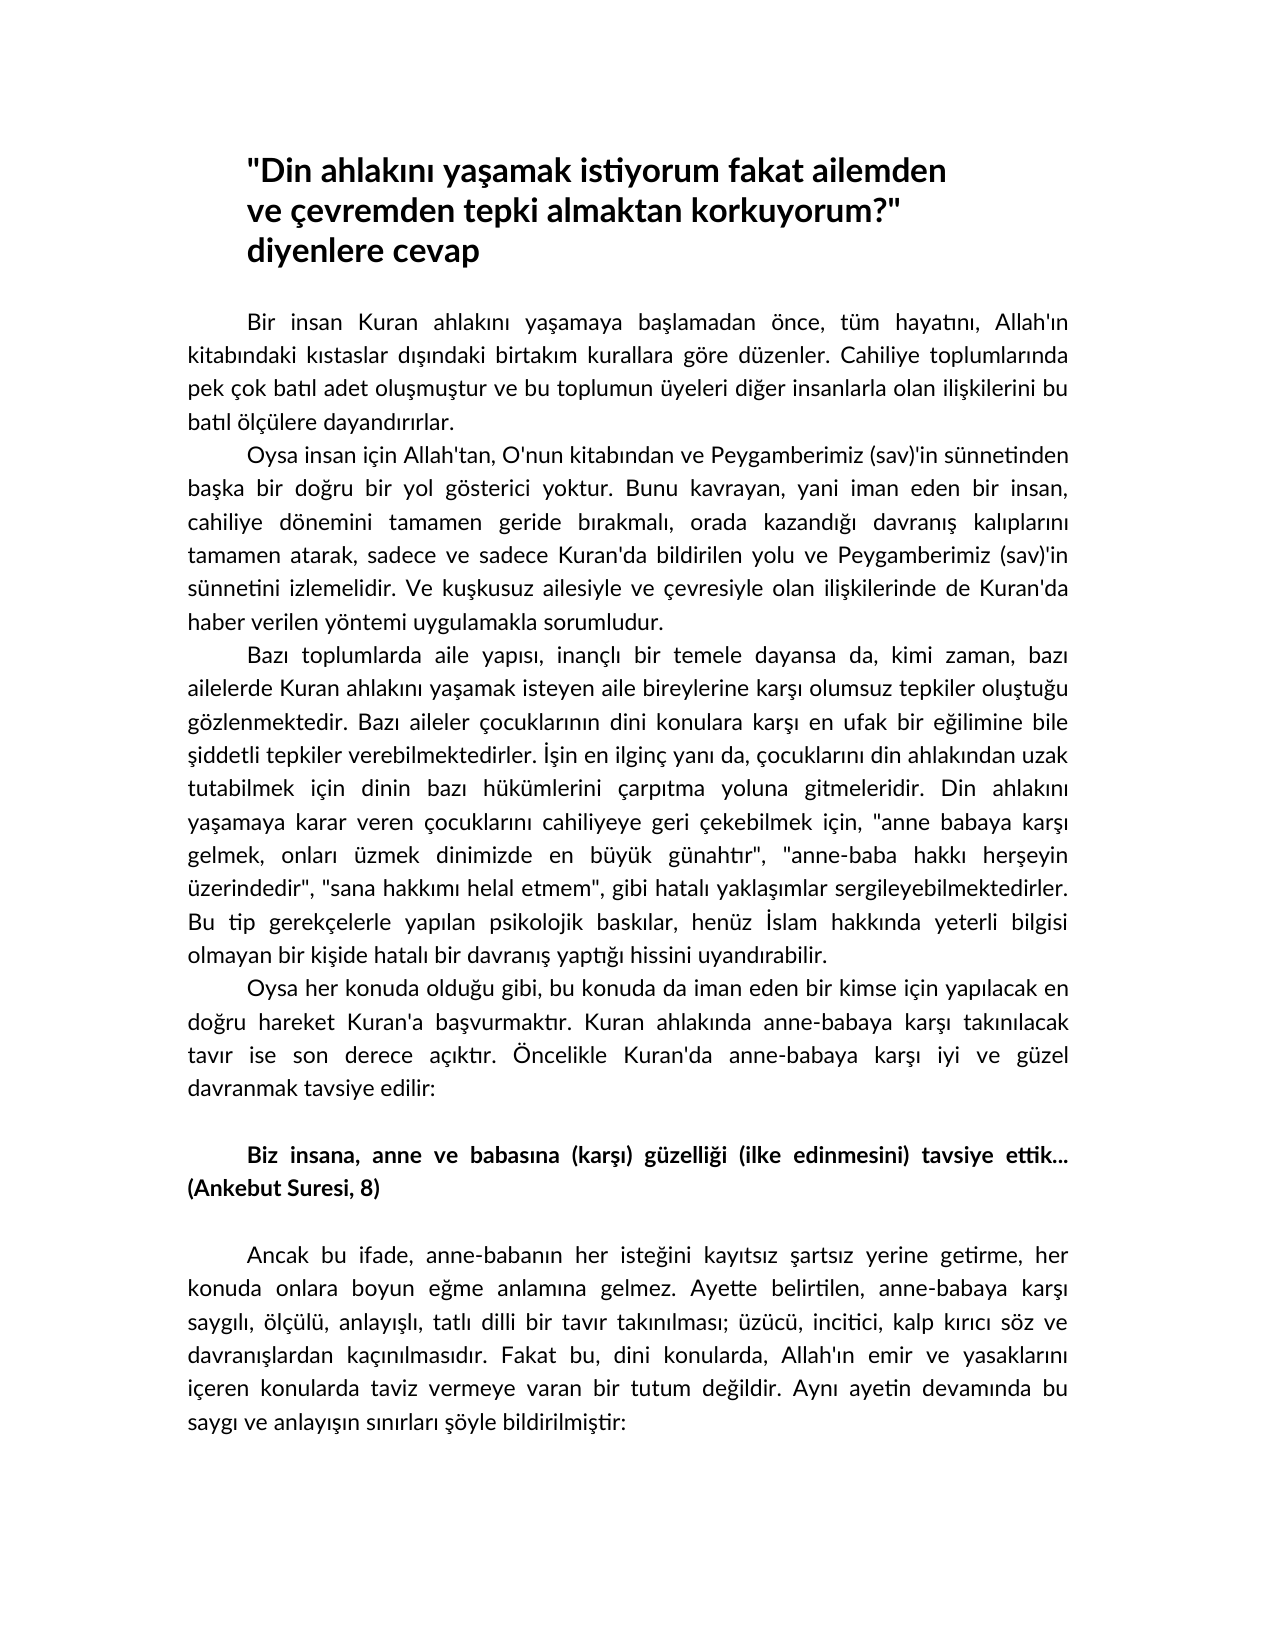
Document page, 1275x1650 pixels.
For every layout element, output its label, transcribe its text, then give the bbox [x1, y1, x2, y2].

text Bazı toplumlarda aile yapısı, inançlı bir temele dayansa da, kimi zaman, bazı ailelerde Kuran ahlakını yaşamak isteyen aile bireylerine karşı olumsuz tepkiler oluştuğu gözlenmektedir. Bazı aileler çocuklarının dini konulara karşı en ufak bir eğilimine bile şiddetli tepkiler verebilmektedirler. İşin en ilginç yanı da, çocuklarını din ahlakından uzak tutabilmek için dinin bazı hükümlerini çarpıtma yoluna gitmeleridir. Din ahlakını yaşamaya karar veren çocuklarını cahiliyeye geri çekebilmek için, "anne babaya karşı gelmek, onları üzmek dinimizde en büyük günahtır", "anne-baba hakkı herşeyin üzerindedir", "sana hakkımı helal etmem", gibi hatalı yaklaşımlar sergileyebilmektedirler. Bu tip gerekçelerle yapılan psikolojik baskılar, henüz İslam hakkında yeterli bilgisi olmayan bir kişide hatalı bir davranış yaptığı hissini uyandırabilir. [187, 637, 1070, 970]
text Biz insana, anne ve babasına (karşı) güzelliği (ilke edinmesini) tavsiye ettik... (Ankebut Suresi, 8) [187, 1137, 1070, 1203]
text ve çevremden tepki almaktan korkuyorum?" [187, 190, 1070, 230]
text diyenlere cevap [187, 230, 1070, 270]
text Bir insan Kuran ahlakını yaşamaya başlamadan önce, tüm hayatını, Allah'ın kitabındaki kıstaslar dışındaki birtakım kurallara göre düzenler. Cahiliye toplumlarında pek çok batıl adet oluşmuştur ve bu toplumun üyeleri diğer insanlarla olan ilişkilerini bu batıl ölçülere dayandırırlar. [187, 303, 1070, 437]
text Oysa insan için Allah'tan, O'nun kitabından ve Peygamberimiz (sav)'in sünnetinden başka bir doğru bir yol gösterici yoktur. Bunu kavrayan, yani iman eden bir insan, cahiliye dönemini tamamen geride bırakmalı, orada kazandığı davranış kalıplarını tamamen atarak, sadece ve sadece Kuran'da bildirilen yolu ve Peygamberimiz (sav)'in sünnetini izlemelidir. Ve kuşkusuz ailesiyle ve çevresiyle olan ilişkilerinde de Kuran'da haber verilen yöntemi uygulamakla sorumludur. [187, 437, 1070, 637]
text "Din ahlakını yaşamak istiyorum fakat ailemden [187, 150, 1070, 190]
text Oysa her konuda olduğu gibi, bu konuda da iman eden bir kimse için yapılacak en doğru hareket Kuran'a başvurmaktır. Kuran ahlakında anne-babaya karşı takınılacak tavır ise son derece açıktır. Öncelikle Kuran'da anne-babaya karşı iyi ve güzel davranmak tavsiye edilir: [187, 970, 1070, 1103]
text Ancak bu ifade, anne-babanın her isteğini kayıtsız şartsız yerine getirme, her konuda onlara boyun eğme anlamına gelmez. Ayette belirtilen, anne-babaya karşı saygılı, ölçülü, anlayışlı, tatlı dilli bir tavır takınılması; üzücü, incitici, kalp kırıcı söz ve davranışlardan kaçınılmasıdır. Fakat bu, dini konularda, Allah'ın emir ve yasaklarını içeren konularda taviz vermeye varan bir tutum değildir. Aynı ayetin devamında bu saygı ve anlayışın sınırları şöyle bildirilmiştir: [187, 1237, 1070, 1437]
